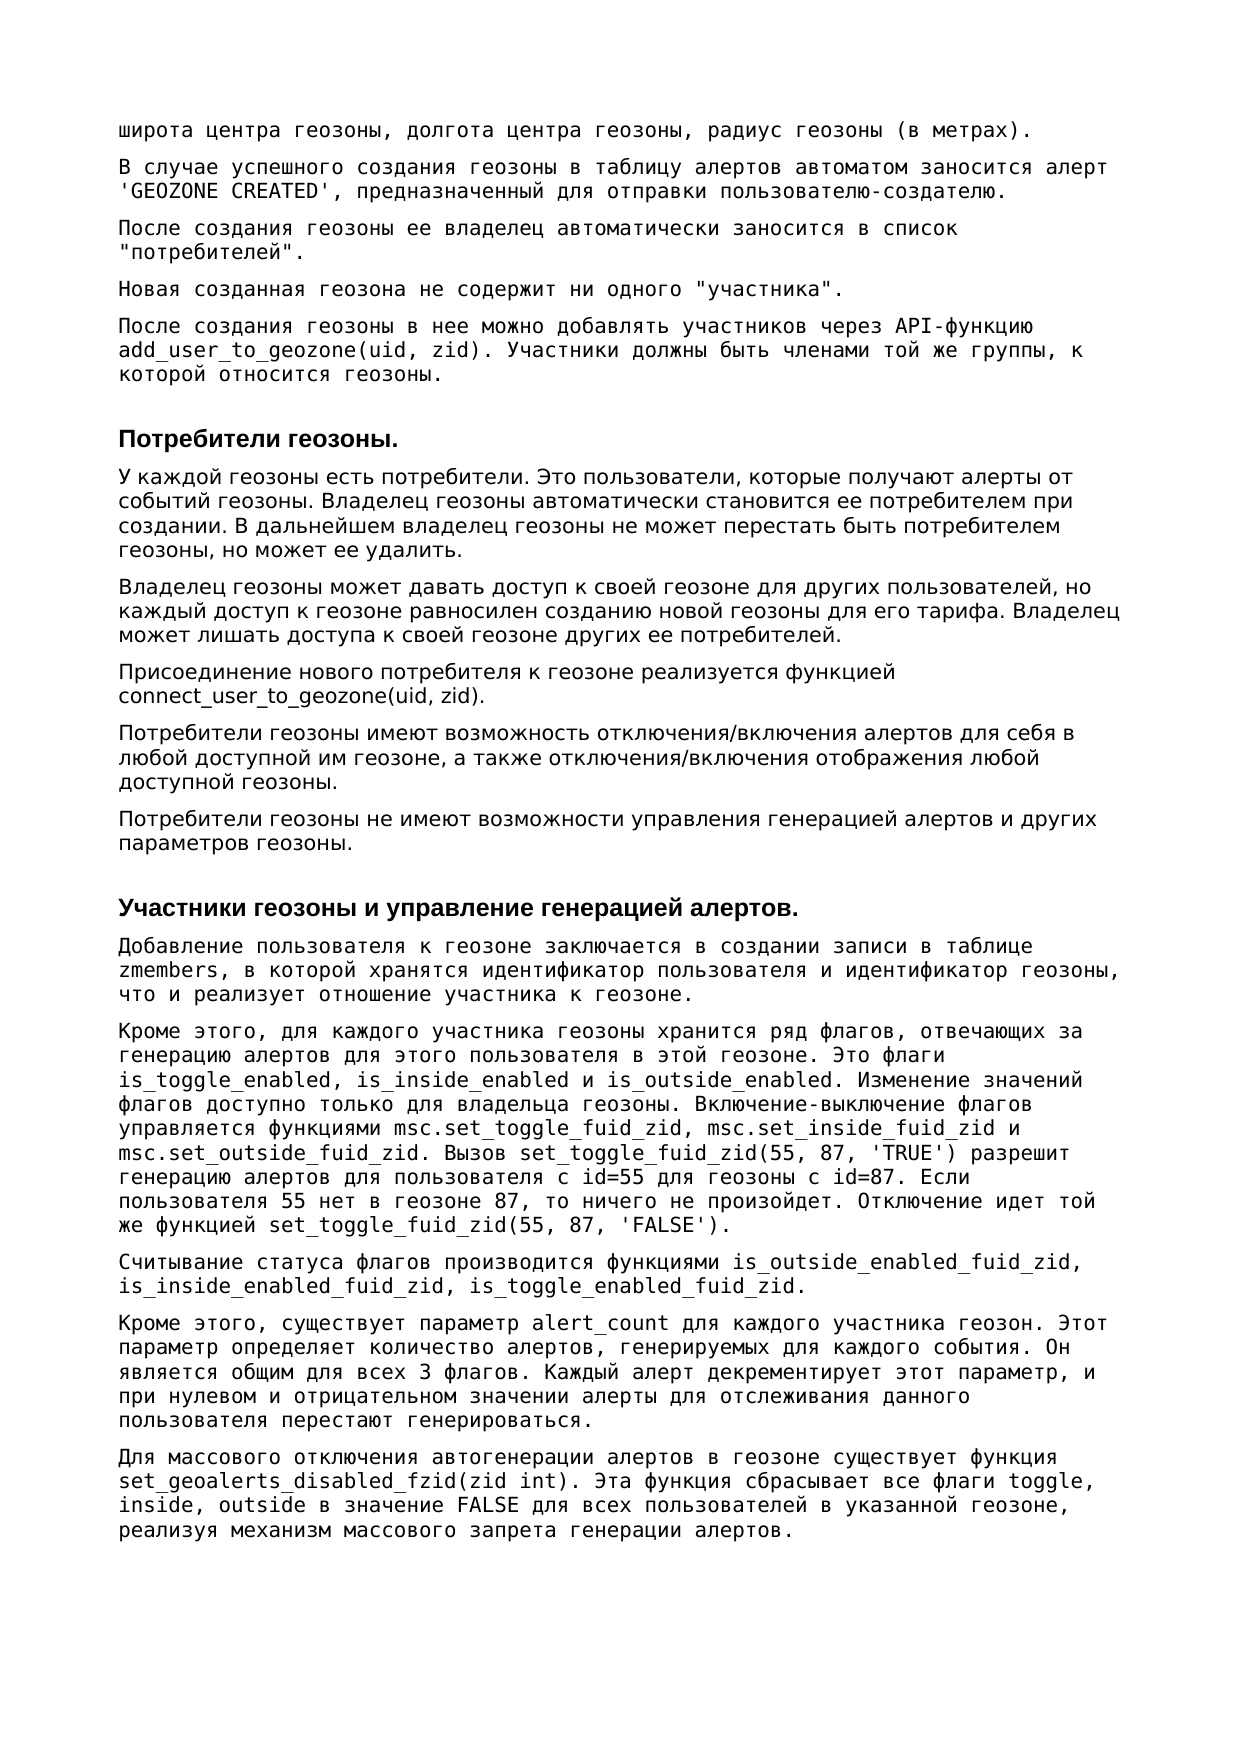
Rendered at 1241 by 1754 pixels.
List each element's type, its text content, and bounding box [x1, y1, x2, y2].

text После создания геозоны в нее можно добавлять участников через API-функцию add_user_to_geozone(uid, zid). Участники должны быть членами той же группы, к которой относится геозоны. [118, 314, 1122, 387]
subtitle Участники геозоны и управление генерацией алертов. [118, 893, 1122, 921]
text Владелец геозоны может давать доступ к своей геозоне для других пользователей, но каждый доступ к геозоне равносилен созданию новой геозоны для его тарифа. Владелец может лишать доступа к своей геозоне других ее потребителей. [118, 575, 1122, 648]
text Потребители геозоны имеют возможность отключения/включения алертов для себя в любой доступной им геозоне, а также отключения/включения отображения любой доступной геозоны. [118, 721, 1122, 794]
text У каждой геозоны есть потребители. Это пользователи, которые получают алерты от событий геозоны. Владелец геозоны автоматически становится ее потребителем при создании. В дальнейшем владелец геозоны не может перестать быть потребителем геозоны, но может ее удалить. [118, 465, 1122, 562]
text Новая созданная геозона не содержит ни одного "участника". [118, 277, 1122, 301]
text широта центра геозоны, долгота центра геозоны, радиус геозоны (в метрах). [118, 118, 1122, 142]
text После создания геозоны ее владелец автоматически заносится в список "потребителей". [118, 216, 1122, 264]
text Потребители геозоны не имеют возможности управления генерацией алертов и других параметров геозоны. [118, 807, 1122, 855]
text Присоединение нового потребителя к геозоне реализуется функцией connect_user_to_geozone(uid, zid). [118, 660, 1122, 709]
text Добавление пользователя к геозоне заключается в создании записи в таблице zmembers, в которой хранятся идентификатор пользователя и идентификатор геозоны, что и реализует отношение участника к геозоне. [118, 934, 1122, 1007]
subtitle Потребители геозоны. [118, 424, 1122, 453]
text Для массового отключения автогенерации алертов в геозоне существует функция set_geoalerts_disabled_fzid(zid int). Эта функция сбрасывает все флаги toggle, inside, outside в значение FALSE для всех пользователей в указанной геозоне, реализуя механизм массового запрета генерации алертов. [118, 1445, 1122, 1542]
text В случае успешного создания геозоны в таблицу алертов автоматом заносится алерт 'GEOZONE CREATED', предназначенный для отправки пользователю-создателю. [118, 155, 1122, 203]
text Считывание статуса флагов производится функциями is_outside_enabled_fuid_zid, is_inside_enabled_fuid_zid, is_toggle_enabled_fuid_zid. [118, 1250, 1122, 1299]
text Кроме этого, для каждого участника геозоны хранится ряд флагов, отвечающих за генерацию алертов для этого пользователя в этой геозоне. Это флаги is_toggle_enabled, is_inside_enabled и is_outside_enabled. Изменение значений флагов доступно только для владельца геозоны. Включение-выключение флагов управляется функциями msc.set_toggle_fuid_zid, msc.set_inside_fuid_zid и msc.set_outside_fuid_zid. Вызов set_toggle_fuid_zid(55, 87, 'TRUE') разрешит генерацию алертов для пользователя с id=55 для геозоны с id=87. Если пользователя 55 нет в геозоне 87, то ничего не произойдет. Отключение идет той же функцией set_toggle_fuid_zid(55, 87, 'FALSE'). [118, 1019, 1122, 1238]
text Кроме этого, существует параметр alert_count для каждого участника геозон. Этот параметр определяет количество алертов, генерируемых для каждого события. Он является общим для всех 3 флагов. Каждый алерт декрементирует этот параметр, и при нулевом и отрицательном значении алерты для отслеживания данного пользователя перестают генерироваться. [118, 1311, 1122, 1432]
